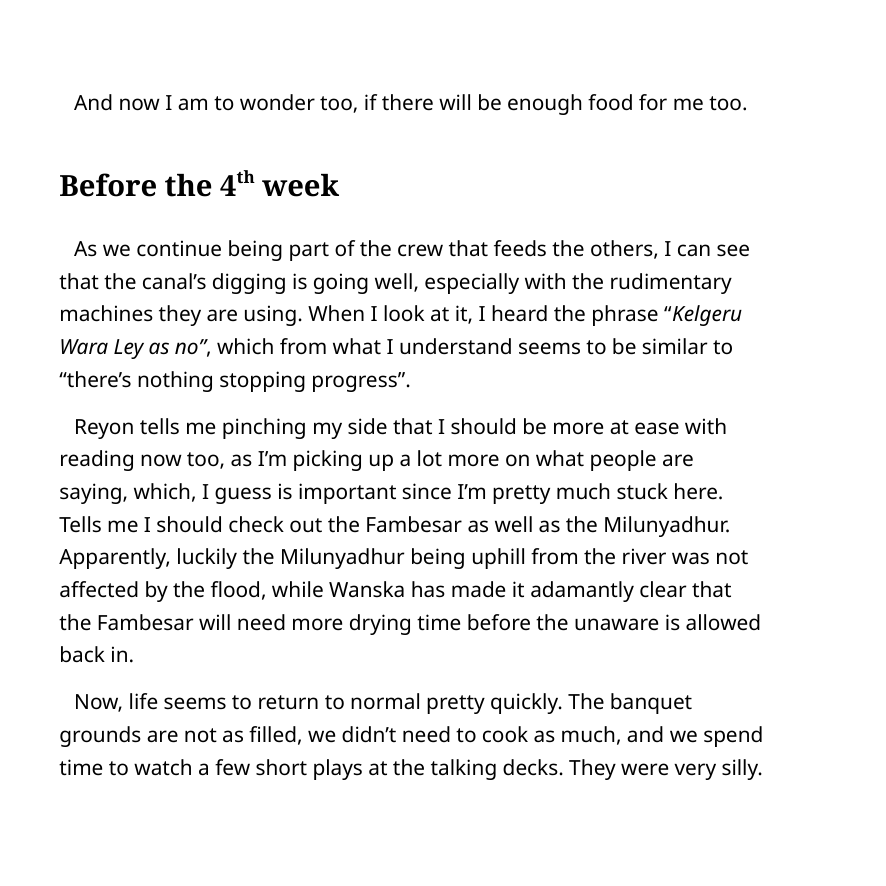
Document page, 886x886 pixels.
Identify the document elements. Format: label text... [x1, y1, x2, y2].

text Now, life seems to return to normal pretty quickly. The banquet grounds are not as filled, we didn’t need to cook as much, and we spend time to watch a few short plays at the talking decks. They were very silly. [59, 687, 768, 781]
text And now I am to wonder too, if there will be enough food for me too. [59, 88, 768, 117]
text Reyon tells me pinching my side that I should be more at ease with reading now too, as I’m picking up a lot more on what people are saying, which, I guess is important since I’m pretty much stuck here. Tells me I should check out the Fambesar as well as the Milunyadhur. Apparently, luckily the Milunyadhur being uphill from the river was not affected by the flood, while Wanska has made it adamantly clear that the Fambesar will need more drying time before the unaware is allowed back in. [59, 412, 768, 669]
subtitle Before the 4th week [59, 165, 768, 205]
text As we continue being part of the crew that feeds the others, I can see that the canal’s digging is going well, especially with the rudimentary machines they are using. When I look at it, I heard the phrase “Kelgeru Wara Ley as no”, which from what I understand seems to be similar to “there’s nothing stopping progress”. [59, 234, 768, 393]
